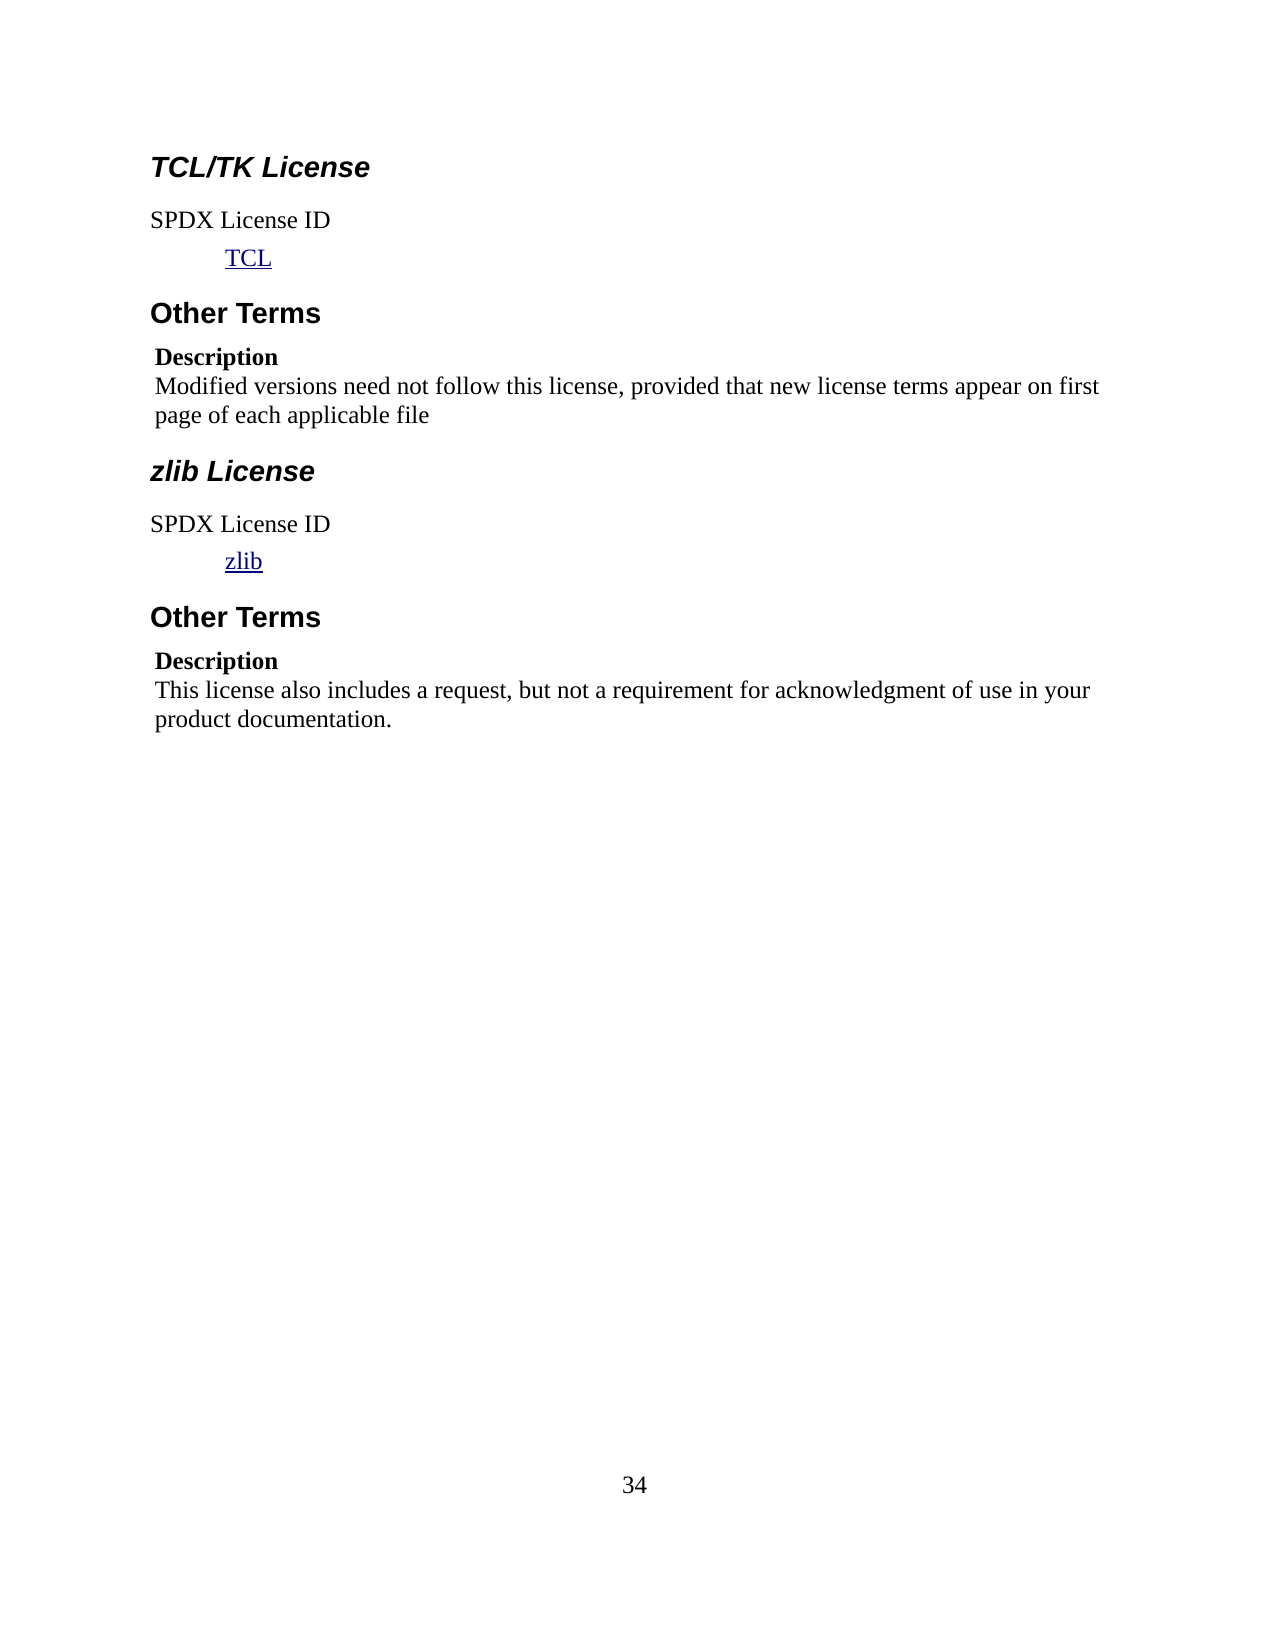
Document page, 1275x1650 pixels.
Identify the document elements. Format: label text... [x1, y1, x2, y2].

table_header Description [150, 343, 1125, 371]
subtitle Other Terms [150, 296, 1125, 330]
subtitle Other Terms [150, 600, 1125, 634]
subtitle zlib License [150, 454, 1125, 487]
table_cell Modified versions need not follow this license, provided that new license terms appear on first page of each applicable file [150, 371, 1125, 429]
text SPDX License ID [150, 509, 1125, 537]
text TCL [225, 243, 1125, 271]
text zlib [225, 546, 1125, 575]
table_cell This license also includes a request, but not a requirement for acknowledgment of use in your product documentation. [150, 675, 1125, 732]
subtitle TCL/TK License [150, 150, 1125, 183]
table_header Description [150, 646, 1125, 675]
text SPDX License ID [150, 205, 1125, 234]
